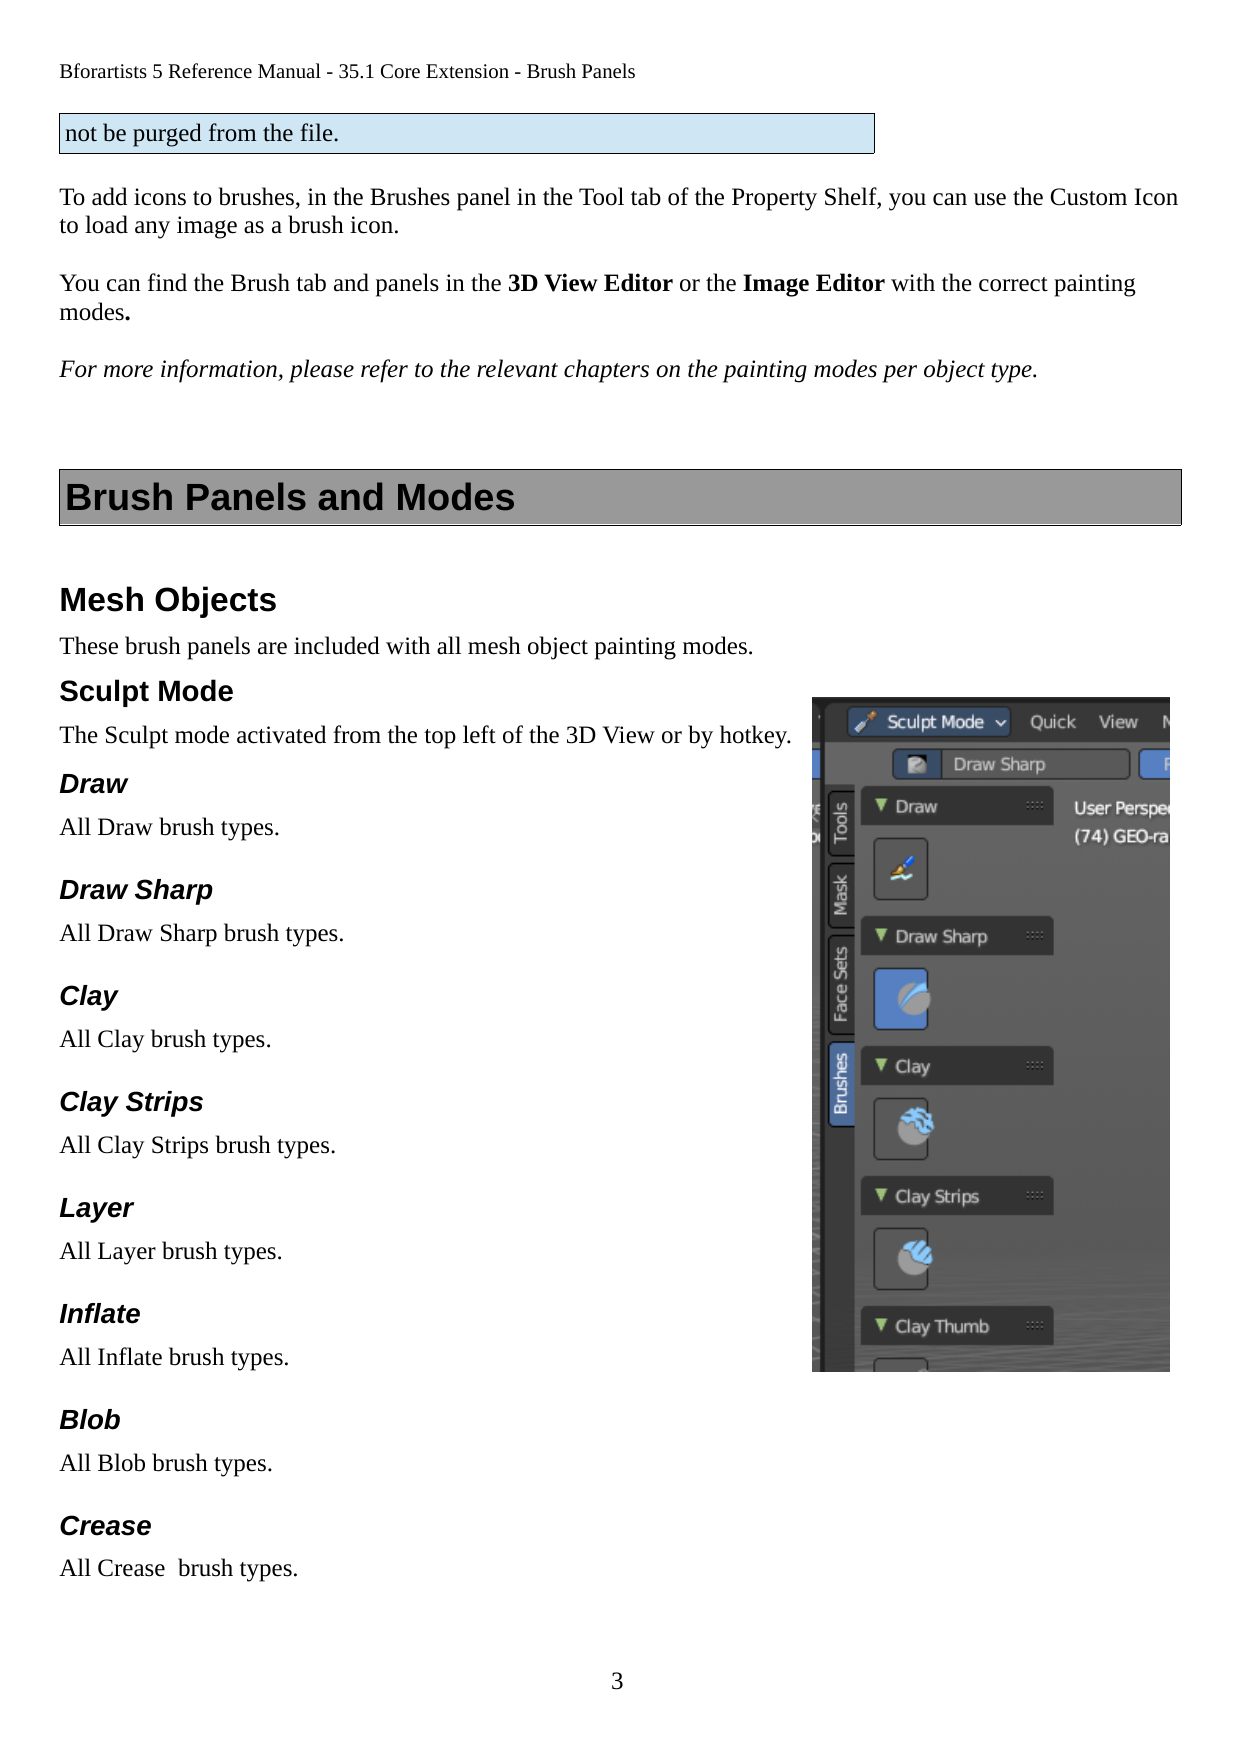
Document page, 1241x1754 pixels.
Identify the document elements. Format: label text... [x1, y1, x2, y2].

subtitle Sculpt Mode [59, 674, 1181, 708]
text All Crease brush types. [59, 1553, 1181, 1582]
text All Clay brush types. [59, 1024, 812, 1053]
subtitle [1170, 1297, 1181, 1329]
subtitle Draw Sharp [59, 873, 812, 905]
subtitle Inflate [59, 1297, 812, 1329]
subtitle Crease [59, 1509, 1181, 1541]
subtitle Draw [59, 768, 812, 799]
subtitle Clay Strips [59, 1085, 812, 1117]
text You can find the Brush tab and panels in the 3D View Editor or the Image Editor with the correct painting modes. [59, 268, 1181, 326]
text All Blob brush types. [59, 1448, 1181, 1476]
table_header Brush Panels and Modes [60, 470, 1181, 524]
subtitle [1170, 1085, 1181, 1117]
subtitle [1170, 873, 1181, 905]
text All Draw Sharp brush types. [59, 918, 812, 947]
text All Clay Strips brush types. [59, 1130, 812, 1158]
subtitle Layer [59, 1191, 812, 1223]
text All Layer brush types. [59, 1236, 812, 1264]
picture [812, 697, 1170, 1372]
text For more information, please refer to the relevant chapters on the painting modes per object type. [59, 354, 1181, 383]
subtitle [1170, 768, 1181, 799]
subtitle [1170, 979, 1181, 1011]
subtitle Blob [59, 1403, 1181, 1435]
text The Sculpt mode activated from the top left of the 3D View or by hotkey. [59, 721, 812, 749]
text All Inflate brush types. [59, 1342, 812, 1370]
text To add icons to brushes, in the Brushes panel in the Tool tab of the Property Shelf, you can use the Custom Icon to load any image as a brush icon. [59, 182, 1181, 239]
subtitle Mesh Objects [59, 580, 1181, 618]
text All Draw brush types. [59, 812, 812, 841]
subtitle Clay [59, 979, 812, 1011]
table_cell not be purged from the file. [60, 114, 874, 153]
subtitle [1170, 1191, 1181, 1223]
text These brush panels are included with all mesh object painting modes. [59, 631, 1181, 660]
